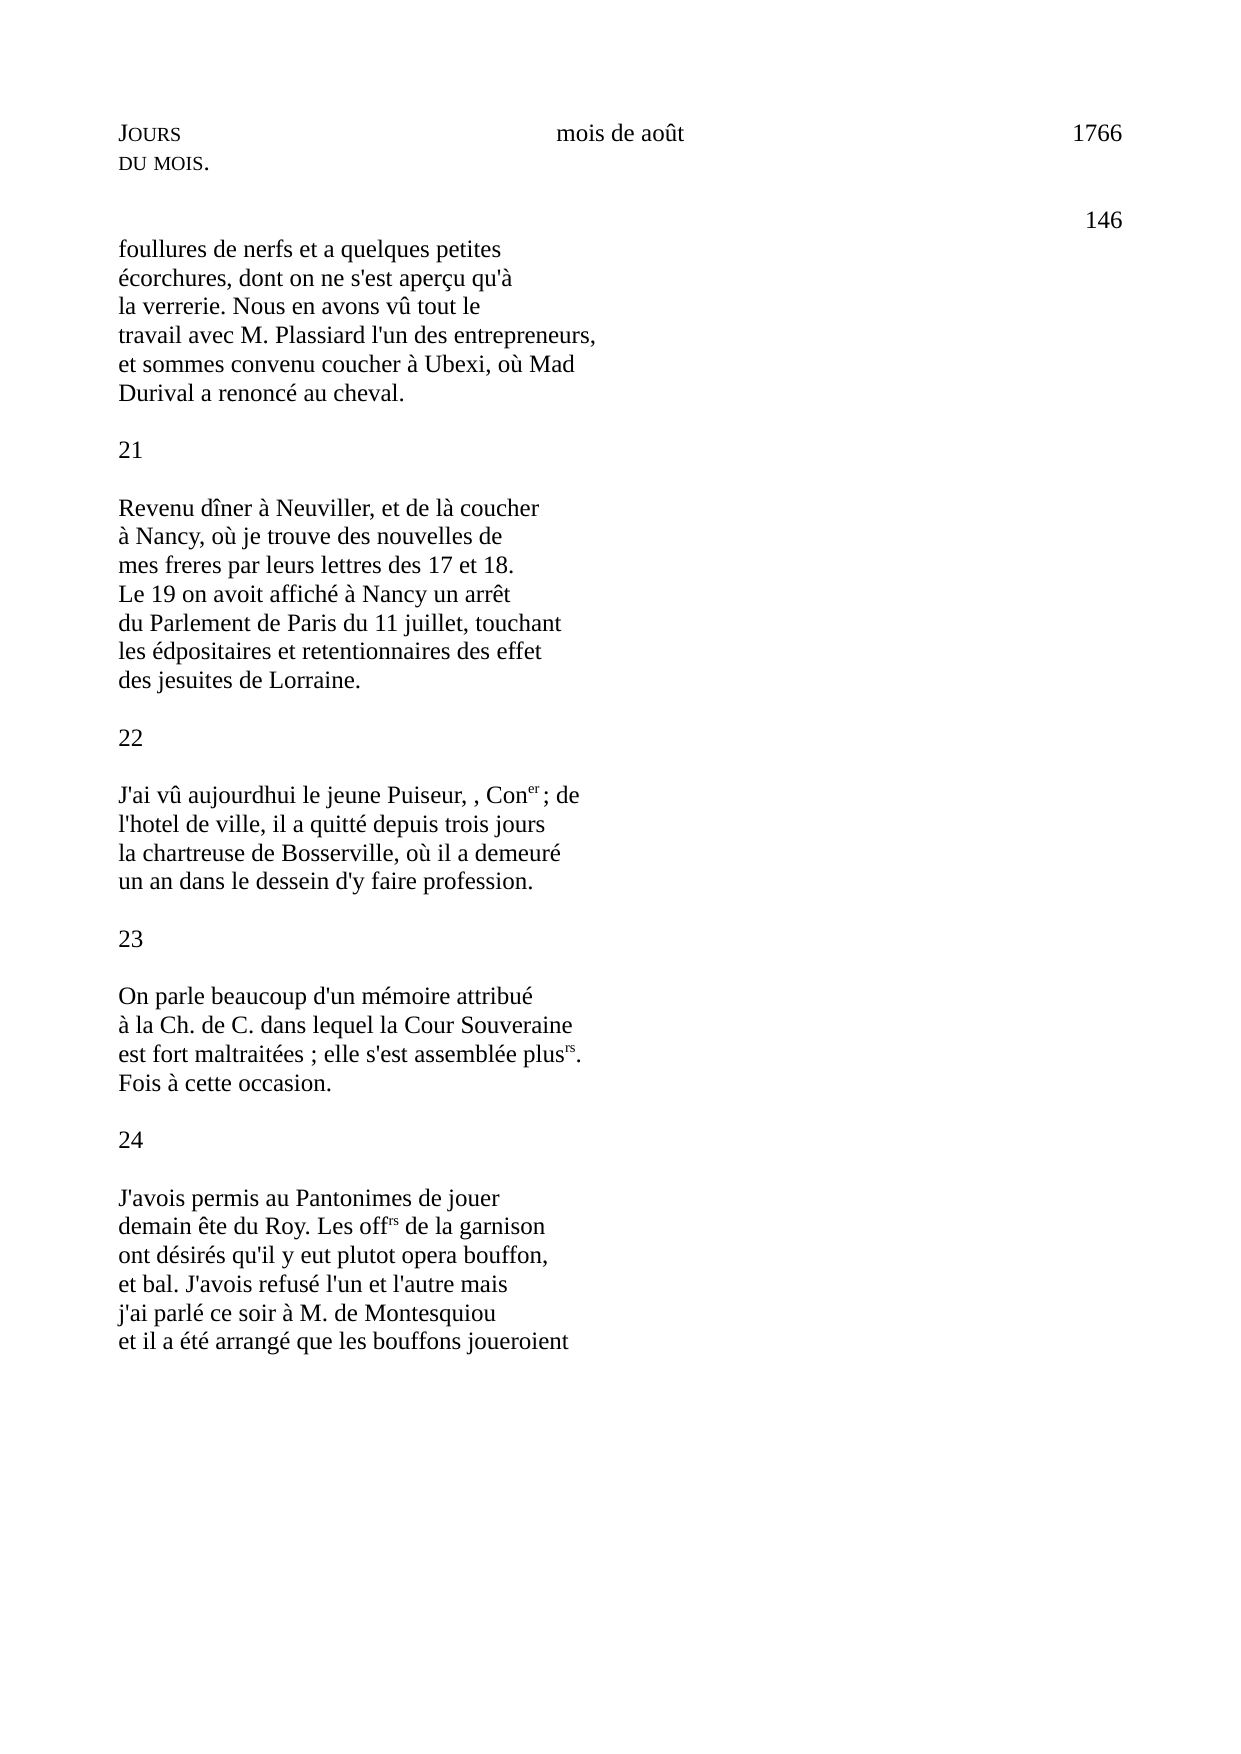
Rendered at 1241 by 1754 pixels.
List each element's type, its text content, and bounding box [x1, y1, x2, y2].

text 22 J'ai vû aujourdhui le jeune Puiseur, , Coner ; de l'hotel de ville, il a quitté depuis trois jours la chartreuse de Bosserville, où il a demeuré un an dans le dessein d'y faire profession. [118, 723, 1122, 895]
text 23 On parle beaucoup d'un mémoire attribué à la Ch. de C. dans lequel la Cour Souveraine est fort maltraitées ; elle s'est assemblée plusrs. Fois à cette occasion. [118, 924, 1122, 1096]
text 24 J'avois permis au Pantonimes de jouer demain ête du Roy. Les offrs de la garnison ont désirés qu'il y eut plutot opera bouffon, et bal. J'avois refusé l'un et l'autre mais j'ai parlé ce soir à M. de Montesquiou et il a été arrangé que les bouffons joueroient [118, 1125, 1122, 1355]
text Le 19 on avoit affiché à Nancy un arrêt du Parlement de Paris du 11 juillet, touchant les édpositaires et retentionnaires des effet des jesuites de Lorraine. [118, 579, 1122, 694]
text foullures de nerfs et a quelques petites écorchures, dont on ne s'est aperçu qu'à la verrerie. Nous en avons vû tout le travail avec M. Plassiard l'un des entrepreneurs, et sommes convenu coucher à Ubexi, où Mad Durival a renoncé au cheval. [118, 234, 1122, 406]
text 21 Revenu dîner à Neuviller, et de là coucher à Nancy, où je trouve des nouvelles de mes freres par leurs lettres des 17 et 18. [118, 435, 1122, 579]
text 146 [118, 205, 1122, 234]
